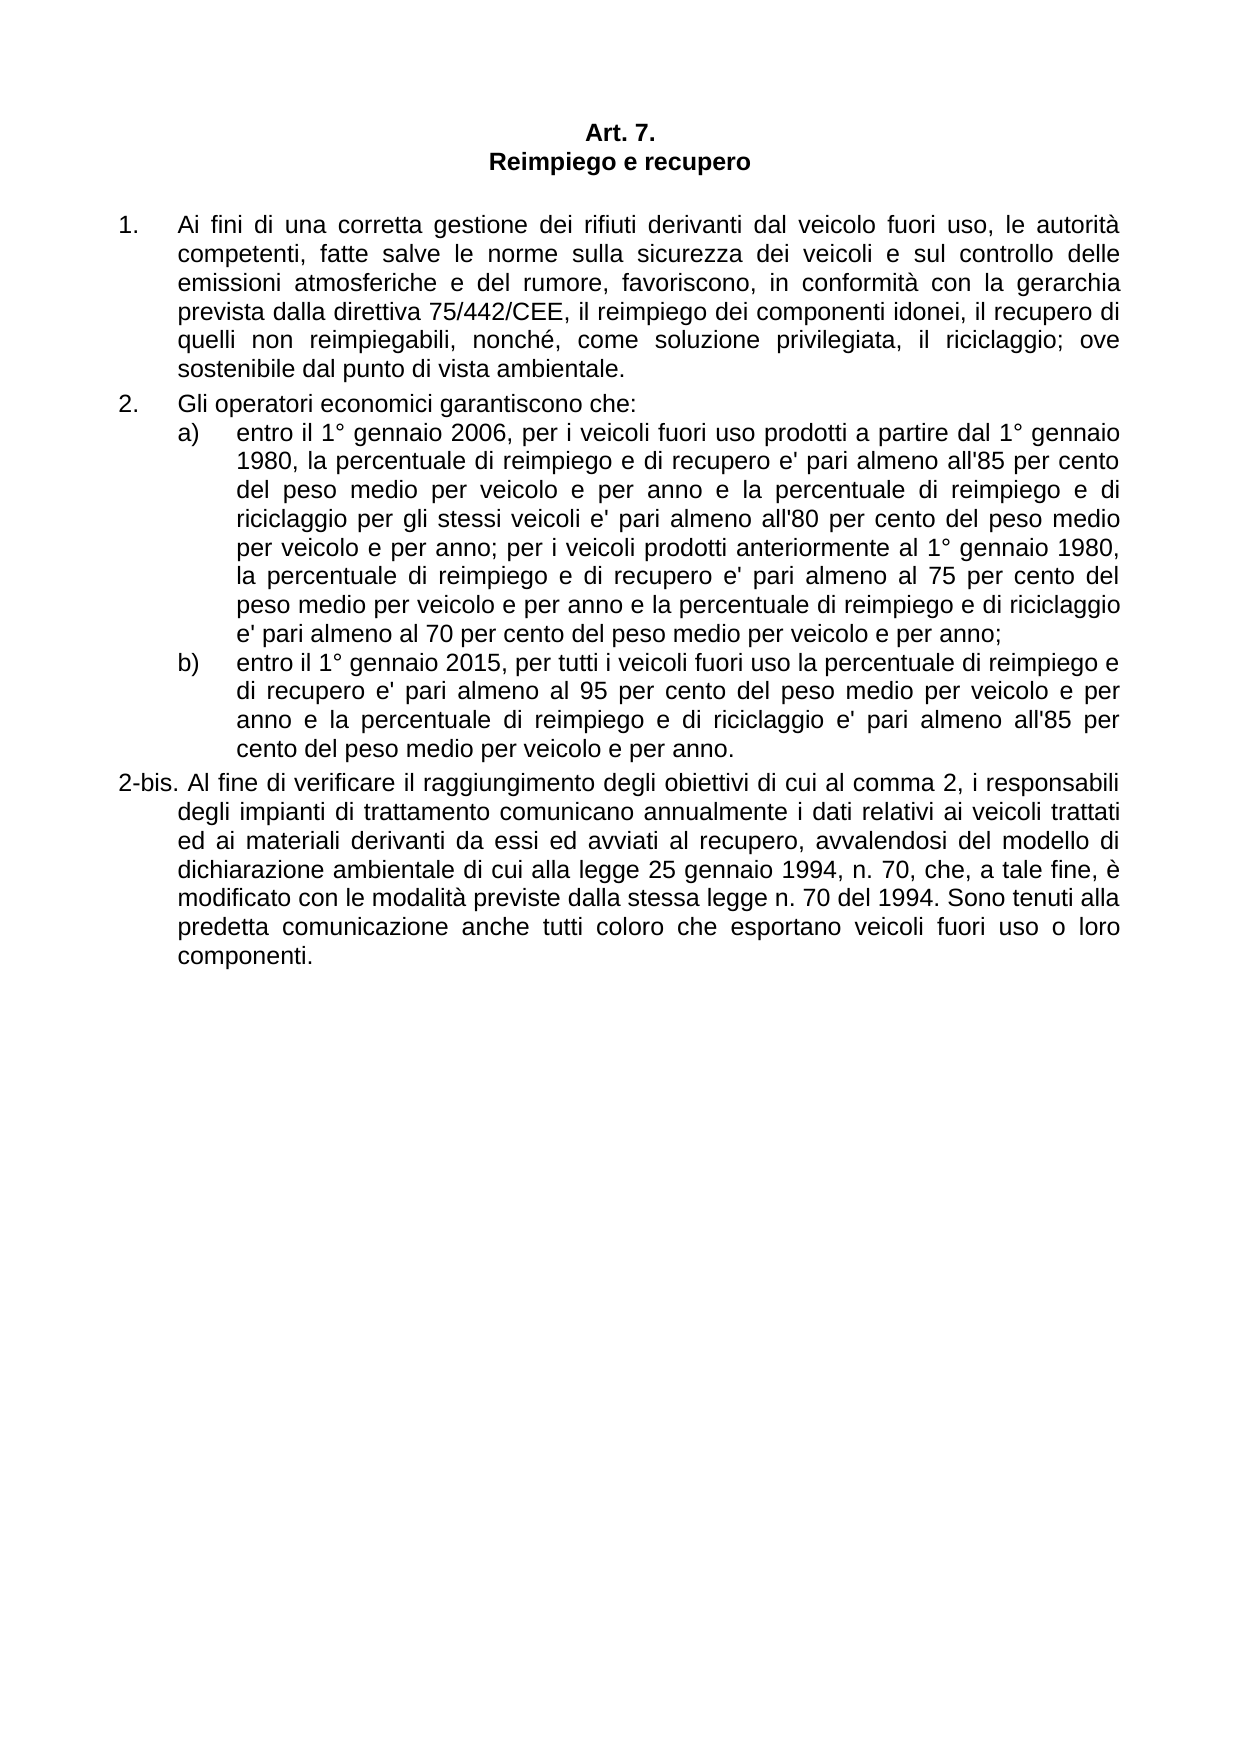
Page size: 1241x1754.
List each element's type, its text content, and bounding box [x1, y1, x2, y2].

text a) entro il 1° gennaio 2006, per i veicoli fuori uso prodotti a partire dal 1° gennaio 1980, la percentuale di reimpiego e di recupero e' pari almeno all'85 per cento del peso medio per veicolo e per anno e la percentuale di reimpiego e di riciclaggio per gli stessi veicoli e' pari almeno all'80 per cento del peso medio per veicolo e per anno; per i veicoli prodotti anteriormente al 1° gennaio 1980, la percentuale di reimpiego e di recupero e' pari almeno al 75 per cento del peso medio per veicolo e per anno e la percentuale di reimpiego e di riciclaggio e' pari almeno al 70 per cento del peso medio per veicolo e per anno; [177, 417, 1122, 647]
subtitle Art. 7. Reimpiego e recupero [118, 118, 1122, 176]
text 1. Ai fini di una corretta gestione dei rifiuti derivanti dal veicolo fuori uso, le autorità competenti, fatte salve le norme sulla sicurezza dei veicoli e sul controllo delle emissioni atmosferiche e del rumore, favoriscono, in conformità con la gerarchia prevista dalla direttiva 75/442/CEE, il reimpiego dei componenti idonei, il recupero di quelli non reimpiegabili, nonché, come soluzione privilegiata, il riciclaggio; ove sostenibile dal punto di vista ambientale. [118, 210, 1122, 383]
text b) entro il 1° gennaio 2015, per tutti i veicoli fuori uso la percentuale di reimpiego e di recupero e' pari almeno al 95 per cento del peso medio per veicolo e per anno e la percentuale di reimpiego e di riciclaggio e' pari almeno all'85 per cento del peso medio per veicolo e per anno. [177, 647, 1122, 762]
text 2-bis. Al fine di verificare il raggiungimento degli obiettivi di cui al comma 2, i responsabili degli impianti di trattamento comunicano annualmente i dati relativi ai veicoli trattati ed ai materiali derivanti da essi ed avviati al recupero, avvalendosi del modello di dichiarazione ambientale di cui alla legge 25 gennaio 1994, n. 70, che, a tale fine, è modificato con le modalità previste dalla stessa legge n. 70 del 1994. Sono tenuti alla predetta comunicazione anche tutti coloro che esportano veicoli fuori uso o loro componenti. [118, 768, 1122, 970]
text 2. Gli operatori economici garantiscono che: [118, 389, 1122, 417]
